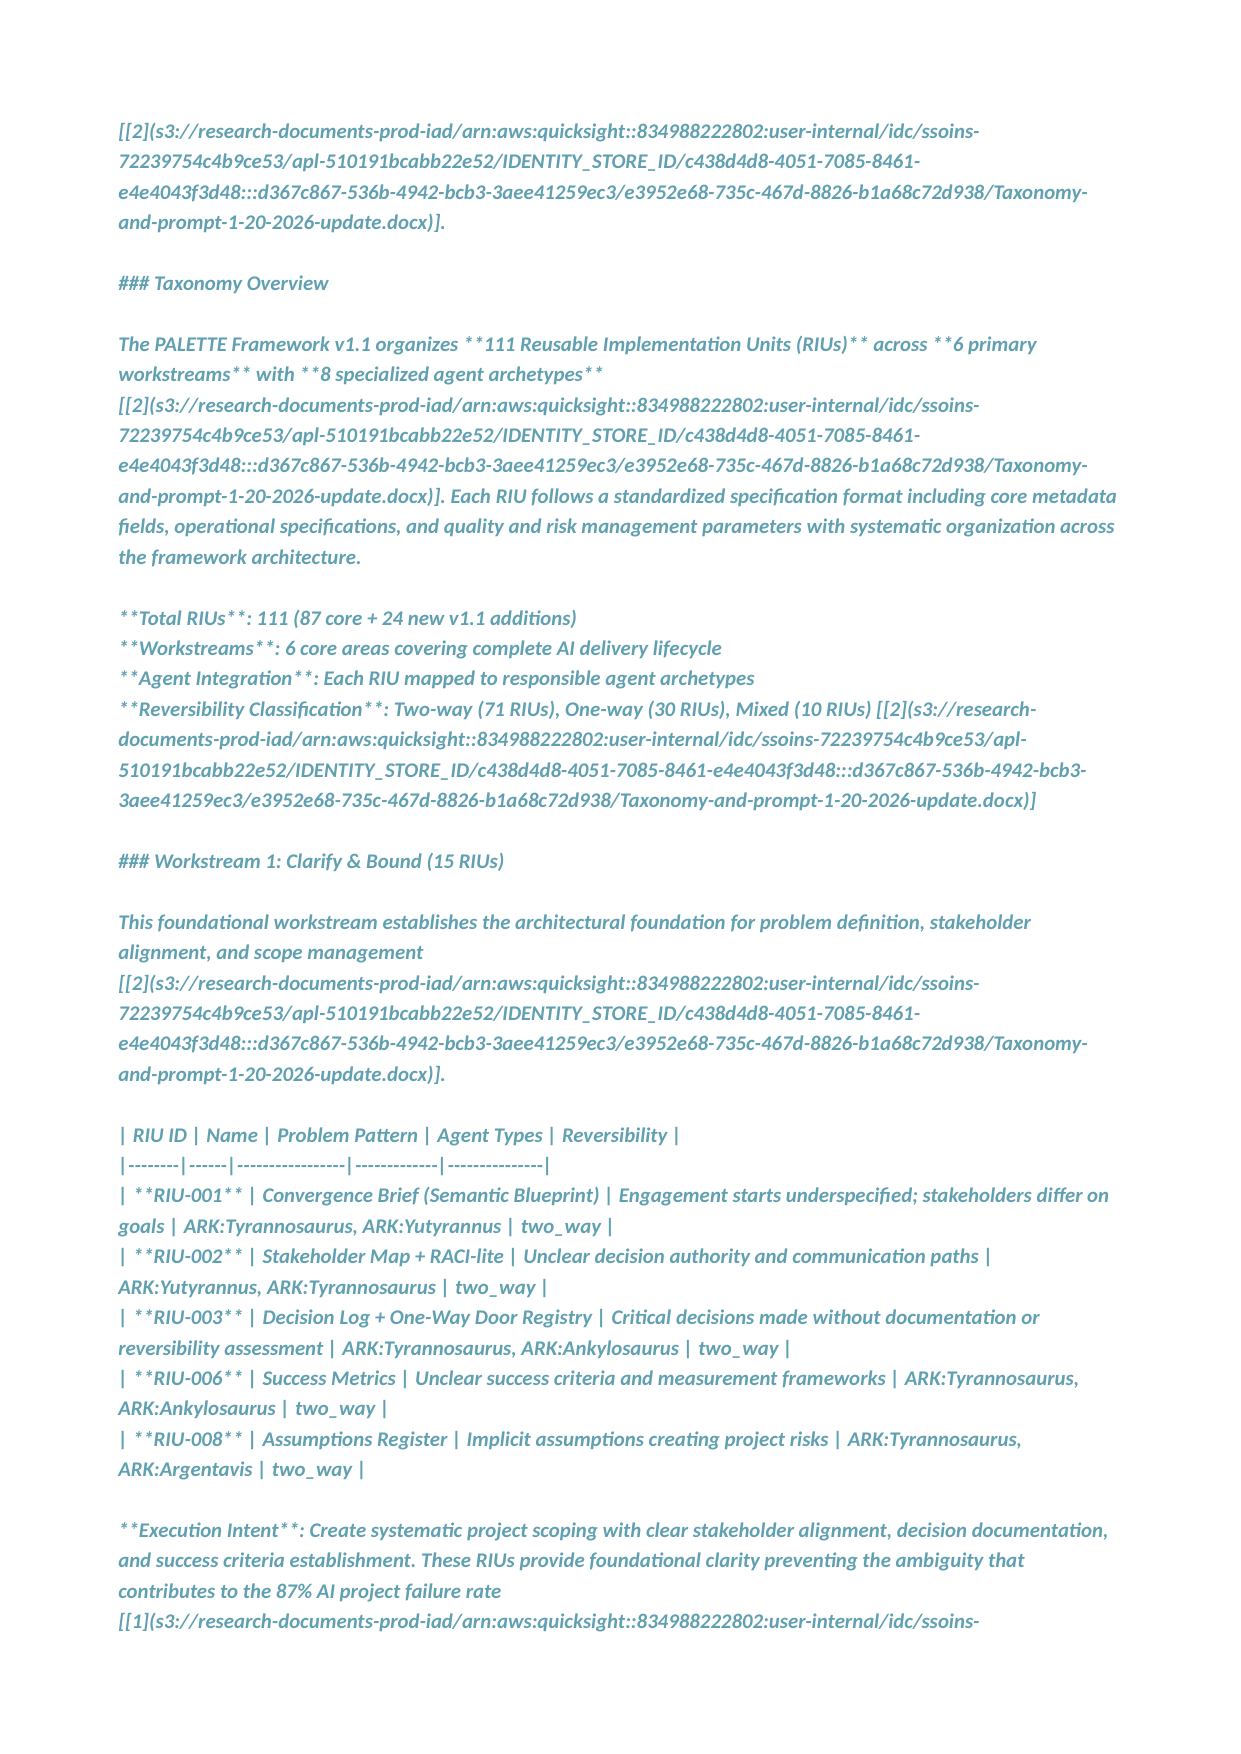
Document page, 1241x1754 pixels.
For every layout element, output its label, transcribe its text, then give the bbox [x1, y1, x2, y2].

text [[2](s3://research-documents-prod-iad/arn:aws:quicksight::834988222802:user-internal/idc/ssoins-72239754c4b9ce53/apl-510191bcabb22e52/IDENTITY_STORE_ID/c438d4d8-4051-7085-8461-e4e4043f3d48:::d367c867-536b-4942-bcb3-3aee41259ec3/e3952e68-735c-467d-8826-b1a68c72d938/Taxonomy-and-prompt-1-20-2026-update.docx)]. ### Taxonomy Overview The PALETTE Framework v1.1 organizes **111 Reusable Implementation Units (RIUs)** across **6 primary workstreams** with **8 specialized agent archetypes** [[2](s3://research-documents-prod-iad/arn:aws:quicksight::834988222802:user-internal/idc/ssoins-72239754c4b9ce53/apl-510191bcabb22e52/IDENTITY_STORE_ID/c438d4d8-4051-7085-8461-e4e4043f3d48:::d367c867-536b-4942-bcb3-3aee41259ec3/e3952e68-735c-467d-8826-b1a68c72d938/Taxonomy-and-prompt-1-20-2026-update.docx)]. Each RIU follows a standardized specification format including core metadata fields, operational specifications, and quality and risk management parameters with systematic organization across the framework architecture. **Total RIUs**: 111 (87 core + 24 new v1.1 additions) **Workstreams**: 6 core areas covering complete AI delivery lifecycle **Agent Integration**: Each RIU mapped to responsible agent archetypes **Reversibility Classification**: Two-way (71 RIUs), One-way (30 RIUs), Mixed (10 RIUs) [[2](s3://research-documents-prod-iad/arn:aws:quicksight::834988222802:user-internal/idc/ssoins-72239754c4b9ce53/apl-510191bcabb22e52/IDENTITY_STORE_ID/c438d4d8-4051-7085-8461-e4e4043f3d48:::d367c867-536b-4942-bcb3-3aee41259ec3/e3952e68-735c-467d-8826-b1a68c72d938/Taxonomy-and-prompt-1-20-2026-update.docx)] ### Workstream 1: Clarify & Bound (15 RIUs) This foundational workstream establishes the architectural foundation for problem definition, stakeholder alignment, and scope management [[2](s3://research-documents-prod-iad/arn:aws:quicksight::834988222802:user-internal/idc/ssoins-72239754c4b9ce53/apl-510191bcabb22e52/IDENTITY_STORE_ID/c438d4d8-4051-7085-8461-e4e4043f3d48:::d367c867-536b-4942-bcb3-3aee41259ec3/e3952e68-735c-467d-8826-b1a68c72d938/Taxonomy-and-prompt-1-20-2026-update.docx)]. | RIU ID | Name | Problem Pattern | Agent Types | Reversibility | |--------|------|-----------------|-------------|---------------| | **RIU-001** | Convergence Brief (Semantic Blueprint) | Engagement starts underspecified; stakeholders differ on goals | ARK:Tyrannosaurus, ARK:Yutyrannus | two_way | | **RIU-002** | Stakeholder Map + RACI-lite | Unclear decision authority and communication paths | ARK:Yutyrannus, ARK:Tyrannosaurus | two_way | | **RIU-003** | Decision Log + One-Way Door Registry | Critical decisions made without documentation or reversibility assessment | ARK:Tyrannosaurus, ARK:Ankylosaurus | two_way | | **RIU-006** | Success Metrics | Unclear success criteria and measurement frameworks | ARK:Tyrannosaurus, ARK:Ankylosaurus | two_way | | **RIU-008** | Assumptions Register | Implicit assumptions creating project risks | ARK:Tyrannosaurus, ARK:Argentavis | two_way | **Execution Intent**: Create systematic project scoping with clear stakeholder alignment, decision documentation, and success criteria establishment. These RIUs provide foundational clarity preventing the ambiguity that contributes to the 87% AI project failure rate [[1](s3://research-documents-prod-iad/arn:aws:quicksight::834988222802:user-internal/idc/ssoins- [118, 118, 1122, 1634]
